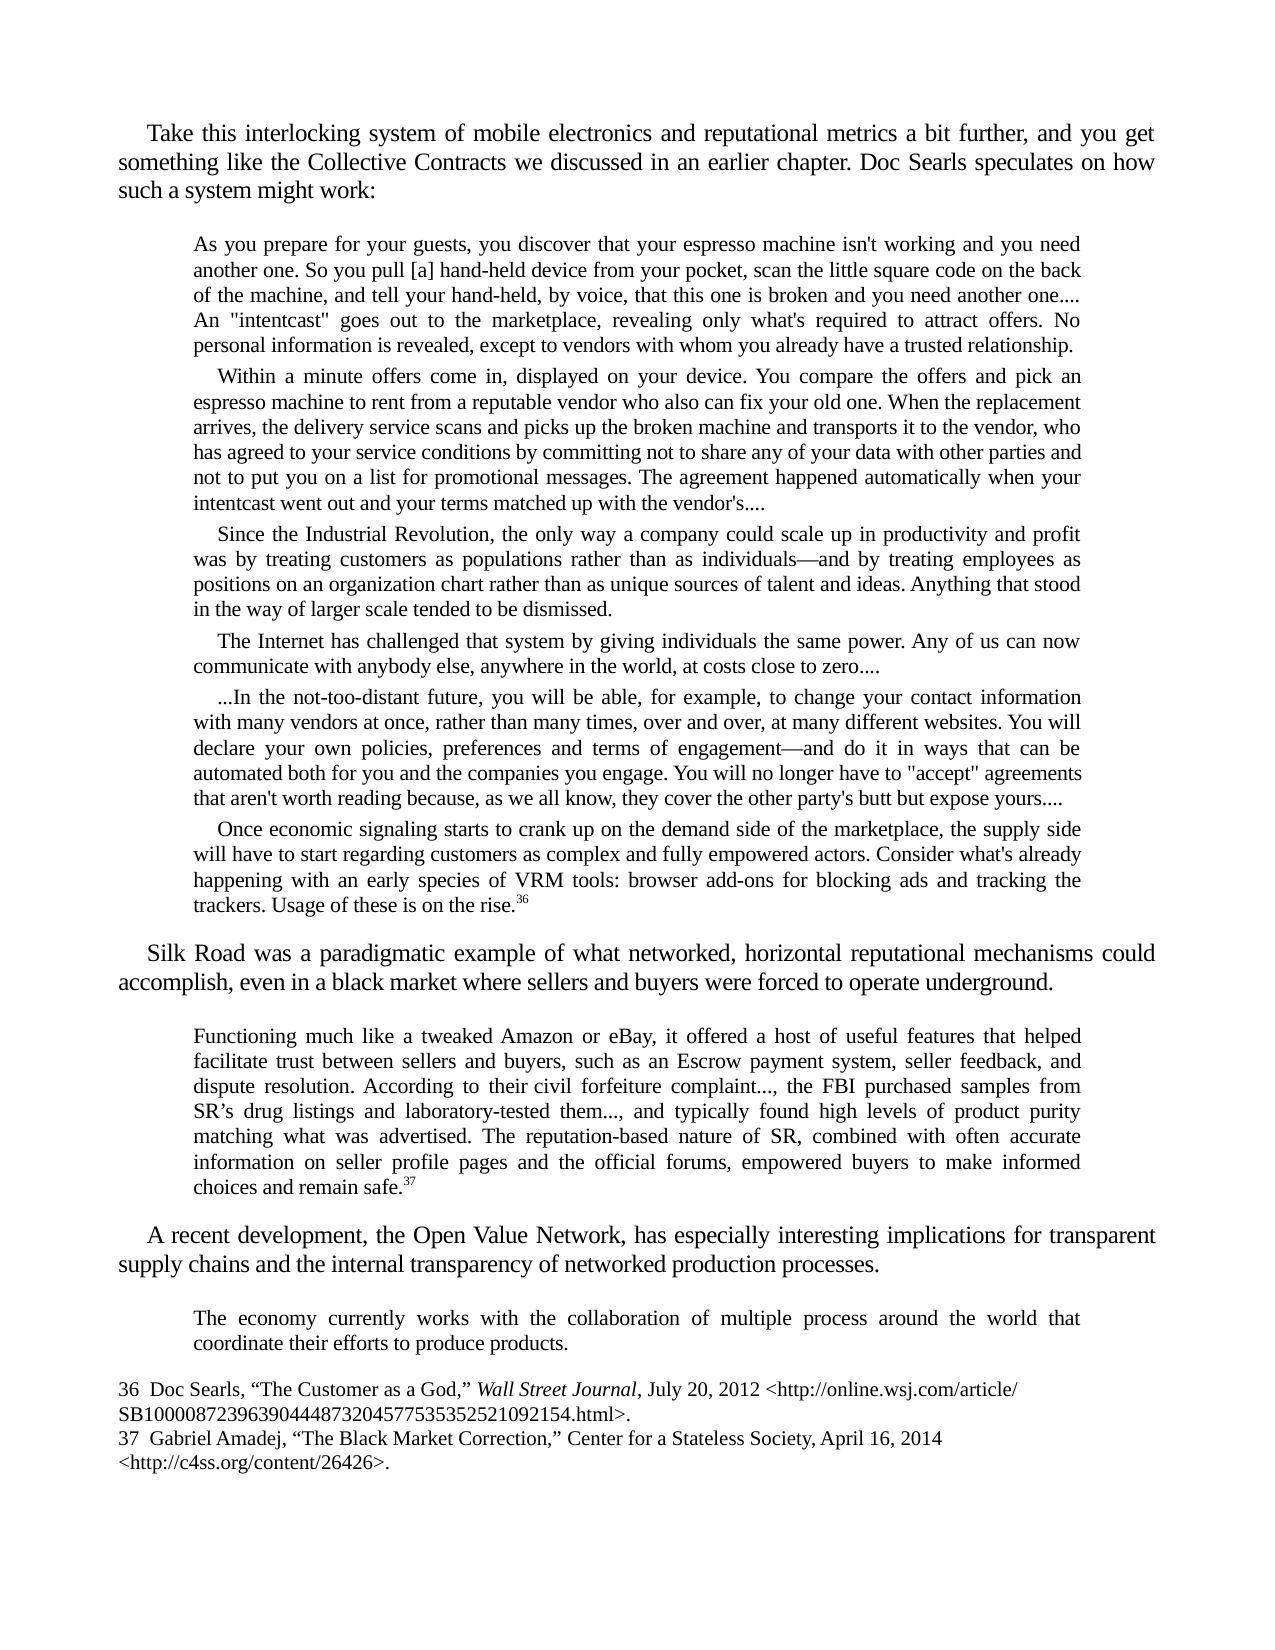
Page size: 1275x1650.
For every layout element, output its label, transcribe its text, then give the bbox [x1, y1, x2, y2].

text Doc Searls, “The Customer as a God,” Wall Street Journal, July 20, 2012 <http://online.wsj.com/article/ SB10000872396390444873204577535352521092154.html>. [118, 1377, 1157, 1426]
text Gabriel Amadej, “The Black Market Correction,” Center for a Stateless Society, April 16, 2014 <http://c4ss.org/content/26426>. [118, 1426, 1157, 1474]
text The economy currently works with the collaboration of multiple process around the world that coordinate their efforts to produce products. [193, 1305, 1082, 1355]
text Functioning much like a tweaked Amazon or eBay, it offered a host of useful features that helped facilitate trust between sellers and buyers, such as an Escrow payment system, seller feedback, and dispute resolution. According to their civil forfeiture complaint..., the FBI purchased samples from SR’s drug listings and laboratory-tested them..., and typically found high levels of product purity matching what was advertised. The reputation-based nature of SR, combined with often accurate information on seller profile pages and the official forums, empowered buyers to make informed choices and remain safe. [193, 1023, 1082, 1199]
text Take this interlocking system of mobile electronics and reputational metrics a bit further, and you get something like the Collective Contracts we discussed in an earlier chapter. Doc Searls speculates on how such a system might work: [118, 118, 1157, 204]
text Since the Industrial Revolution, the only way a company could scale up in productivity and profit was by treating customers as populations rather than as individuals—and by treating employees as positions on an organization chart rather than as unique sources of talent and ideas. Anything that stood in the way of larger scale tended to be dismissed. [193, 521, 1082, 622]
text Once economic signaling starts to crank up on the demand side of the marketplace, the supply side will have to start regarding customers as complex and fully empowered actors. Consider what's already happening with an early species of VRM tools: browser add-ons for blocking ads and tracking the trackers. Usage of these is on the rise. [193, 816, 1082, 917]
text A recent development, the Open Value Network, has especially interesting implications for transparent supply chains and the internal transparency of networked production processes. [118, 1220, 1157, 1278]
text The Internet has challenged that system by giving individuals the same power. Any of us can now communicate with anybody else, anywhere in the world, at costs close to zero.... [193, 628, 1082, 678]
text Within a minute offers come in, displayed on your device. You compare the offers and pick an espresso machine to rent from a reputable vendor who also can fix your old one. When the replacement arrives, the delivery service scans and picks up the broken machine and transports it to the vendor, who has agreed to your service conditions by committing not to share any of your data with other parties and not to put you on a list for promotional messages. The agreement happened automatically when your intentcast went out and your terms matched up with the vendor's.... [193, 363, 1082, 515]
text As you prepare for your guests, you discover that your espresso machine isn't working and you need another one. So you pull [a] hand-held device from your pocket, scan the little square code on the back of the machine, and tell your hand-held, by voice, that this one is broken and you need another one.... An "intentcast" goes out to the marketplace, revealing only what's required to attract offers. No personal information is revealed, except to vendors with whom you already have a trusted relationship. [193, 231, 1082, 357]
text Silk Road was a paradigmatic example of what networked, horizontal reputational mechanisms could accomplish, even in a black market where sellers and buyers were forced to operate underground. [118, 938, 1157, 996]
text ...In the not-too-distant future, you will be able, for example, to change your contact information with many vendors at once, rather than many times, over and over, at many different websites. You will declare your own policies, preferences and terms of engagement—and do it in ways that can be automated both for you and the companies you engage. You will no longer have to "accept" agreements that aren't worth reading because, as we all know, they cover the other party's butt but expose yours.... [193, 684, 1082, 810]
